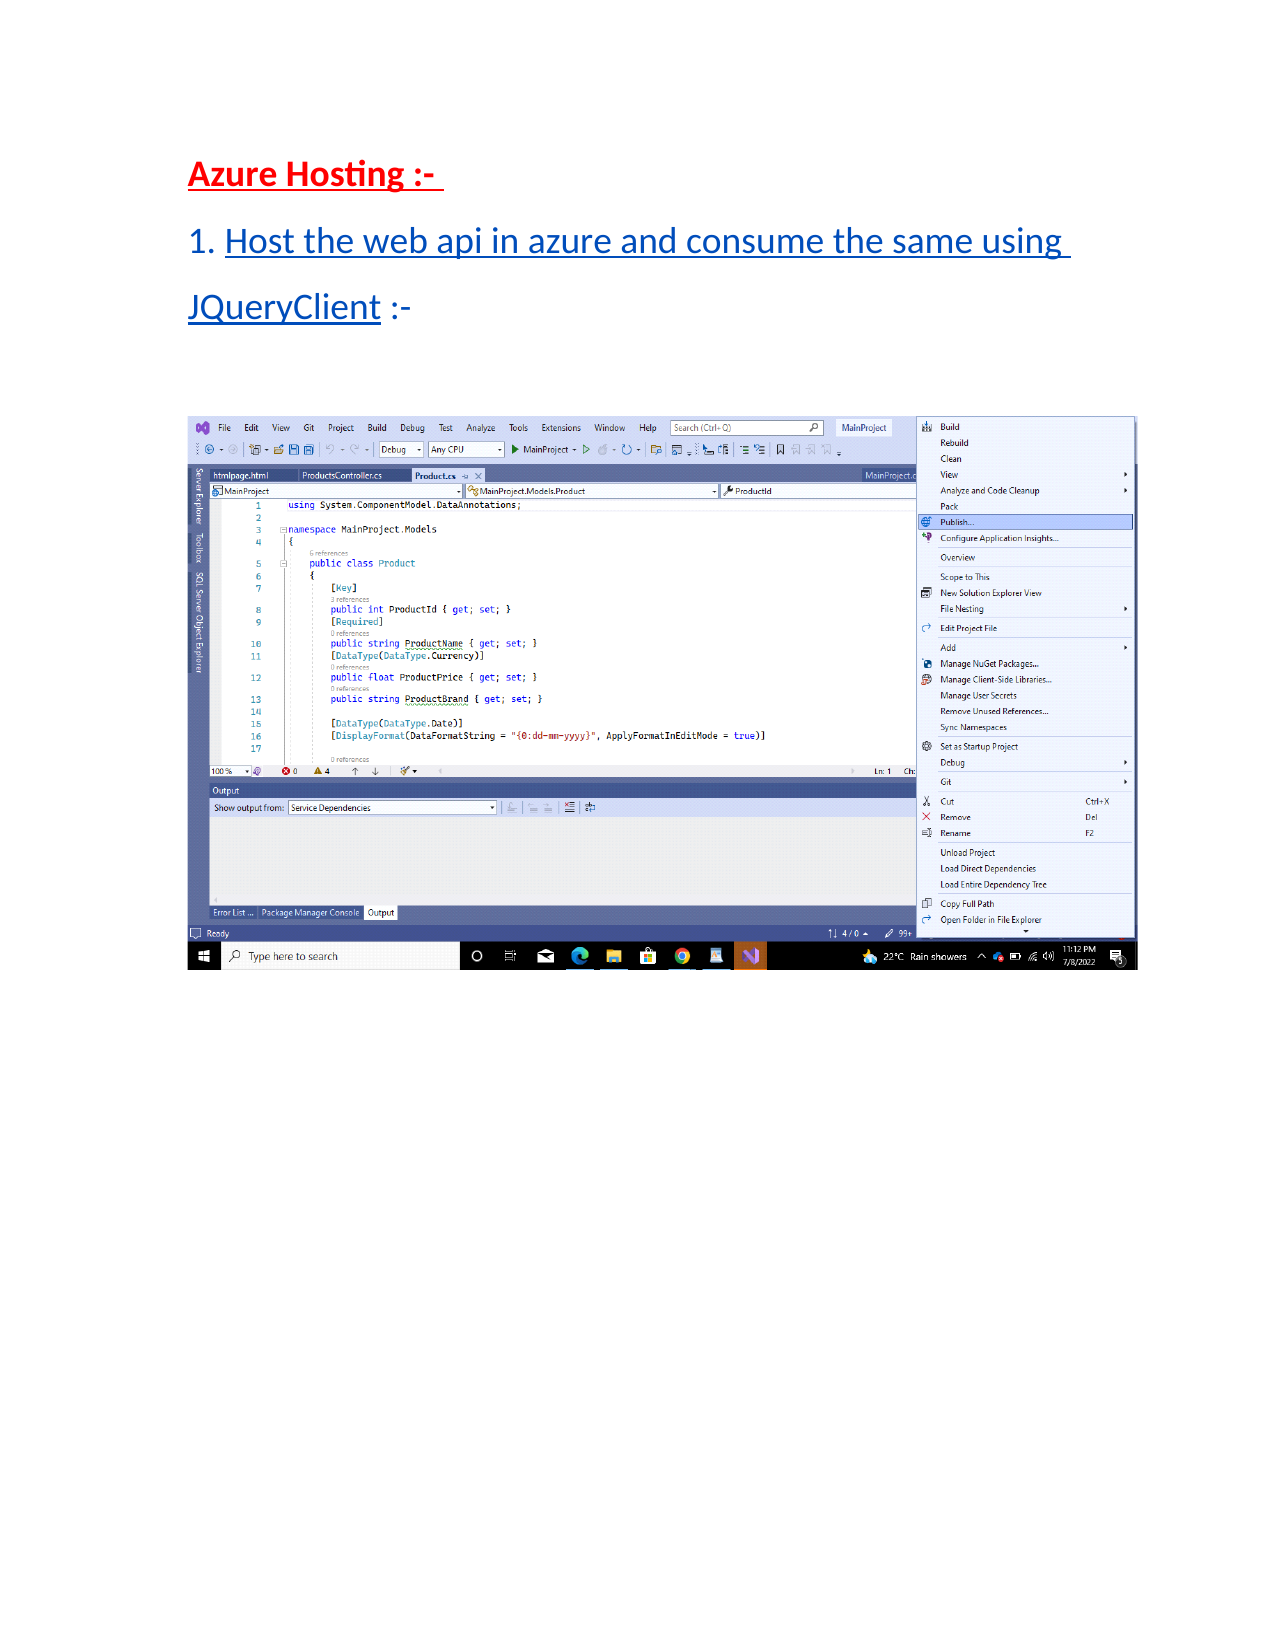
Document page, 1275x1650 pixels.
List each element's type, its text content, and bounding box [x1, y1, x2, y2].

text JQueryClient :- [187, 283, 1087, 329]
text Azure Hosting :- [187, 150, 1087, 196]
text 1. Host the web api in azure and consume the same using [187, 217, 1087, 262]
